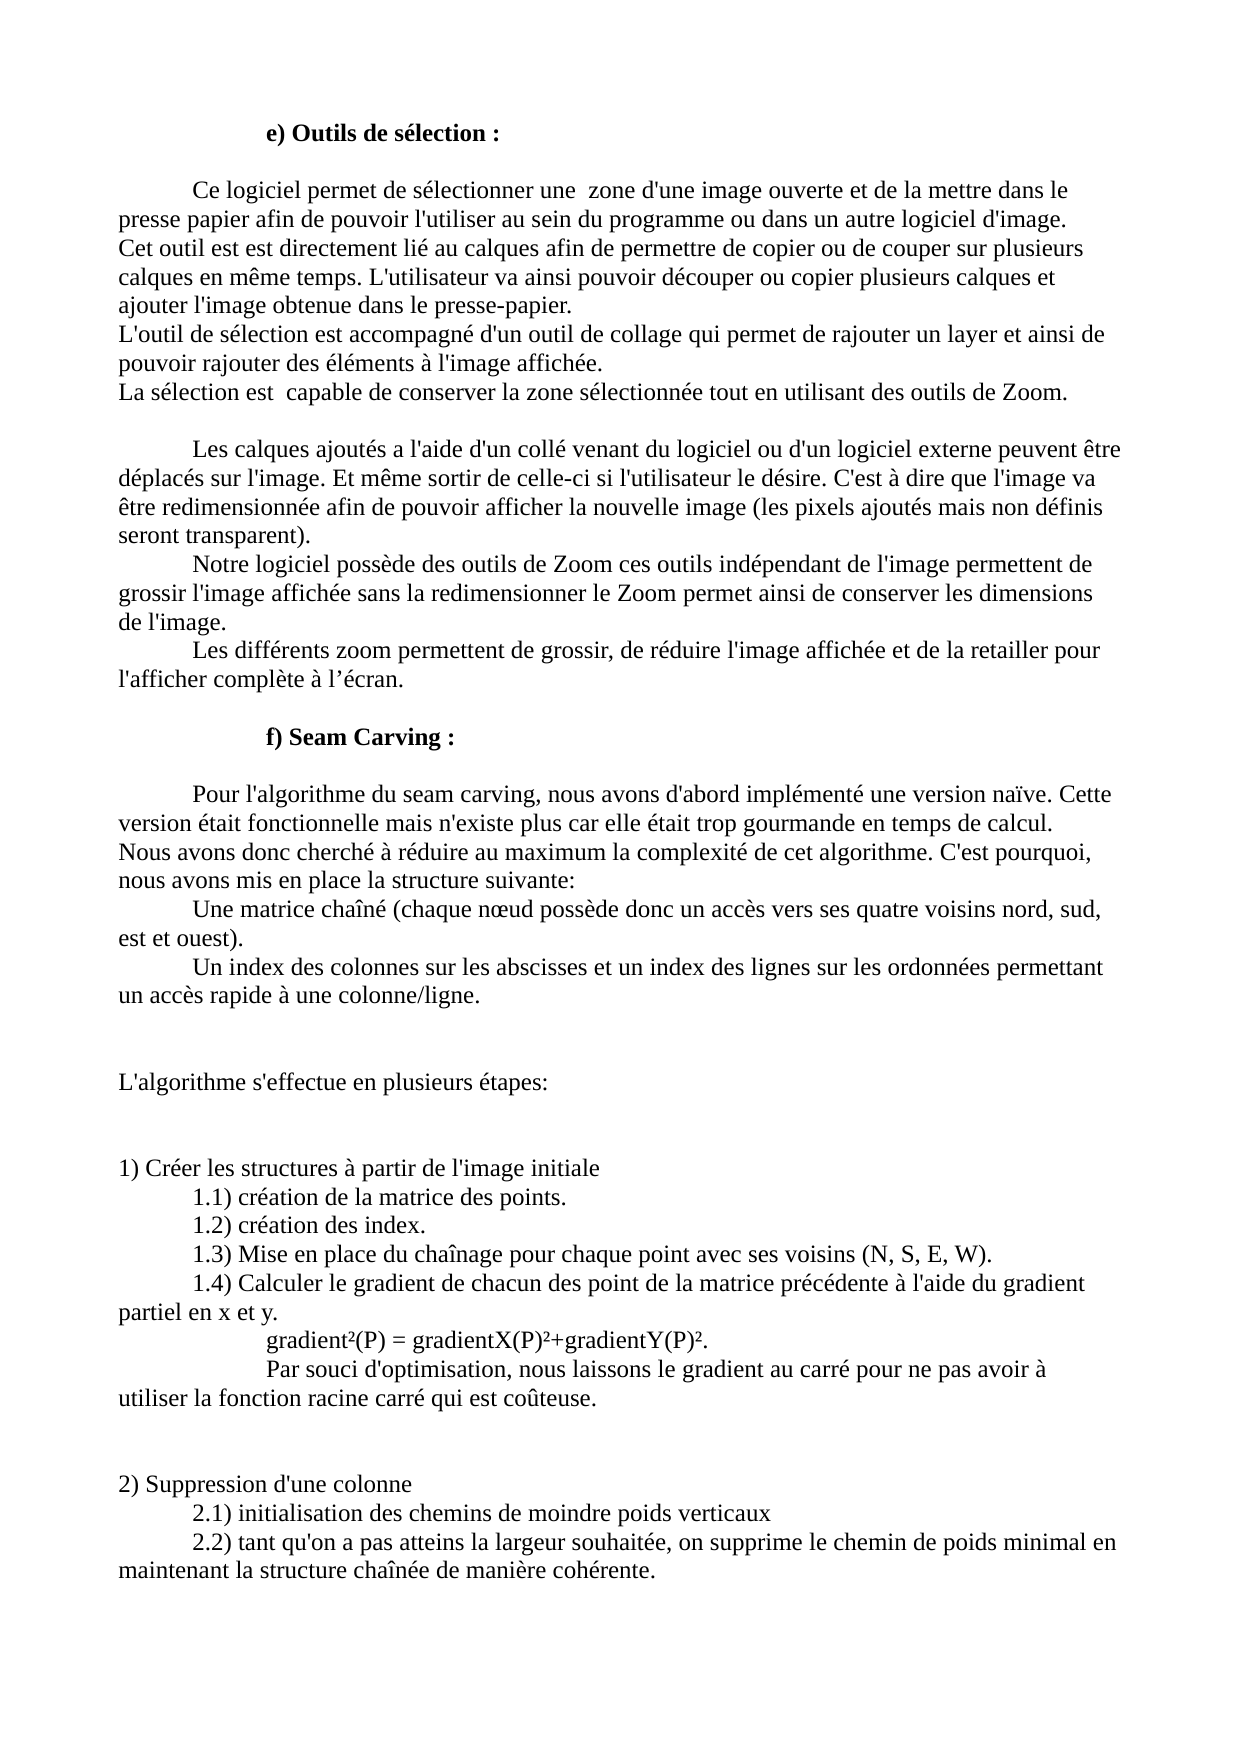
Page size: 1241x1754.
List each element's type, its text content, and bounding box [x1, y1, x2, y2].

text 1.3) Mise en place du chaînage pour chaque point avec ses voisins (N, S, E, W). [118, 1239, 1122, 1268]
text 2.1) initialisation des chemins de moindre poids verticaux [118, 1498, 1122, 1527]
text 1.1) création de la matrice des points. [118, 1182, 1122, 1211]
text 1) Créer les structures à partir de l'image initiale [118, 1153, 1122, 1182]
text 1.4) Calculer le gradient de chacun des point de la matrice précédente à l'aide du gradient partiel en x et y. [118, 1268, 1122, 1326]
text gradient²(P) = gradientX(P)²+gradientY(P)². [118, 1326, 1122, 1354]
text L'outil de sélection est accompagné d'un outil de collage qui permet de rajouter un layer et ainsi de pouvoir rajouter des éléments à l'image affichée. [118, 319, 1122, 377]
text 2) Suppression d'une colonne [118, 1469, 1122, 1498]
text L'algorithme s'effectue en plusieurs étapes: [118, 1067, 1122, 1096]
text La sélection est capable de conserver la zone sélectionnée tout en utilisant des outils de Zoom. [118, 377, 1122, 406]
text Les différents zoom permettent de grossir, de réduire l'image affichée et de la retailler pour l'afficher complète à l’écran. [118, 636, 1122, 693]
text Nous avons donc cherché à réduire au maximum la complexité de cet algorithme. C'est pourquoi, nous avons mis en place la structure suivante: [118, 837, 1122, 894]
text Une matrice chaîné (chaque nœud possède donc un accès vers ses quatre voisins nord, sud, est et ouest). [118, 894, 1122, 952]
text Un index des colonnes sur les abscisses et un index des lignes sur les ordonnées permettant un accès rapide à une colonne/ligne. [118, 952, 1122, 1009]
text Pour l'algorithme du seam carving, nous avons d'abord implémenté une version naïve. Cette version était fonctionnelle mais n'existe plus car elle était trop gourmande en temps de calcul. [118, 779, 1122, 837]
text Cet outil est est directement lié au calques afin de permettre de copier ou de couper sur plusieurs calques en même temps. L'utilisateur va ainsi pouvoir découper ou copier plusieurs calques et ajouter l'image obtenue dans le presse-papier. [118, 233, 1122, 319]
text Notre logiciel possède des outils de Zoom ces outils indépendant de l'image permettent de grossir l'image affichée sans la redimensionner le Zoom permet ainsi de conserver les dimensions de l'image. [118, 549, 1122, 636]
text Les calques ajoutés a l'aide d'un collé venant du logiciel ou d'un logiciel externe peuvent être déplacés sur l'image. Et même sortir de celle-ci si l'utilisateur le désire. C'est à dire que l'image va être redimensionnée afin de pouvoir afficher la nouvelle image (les pixels ajoutés mais non définis seront transparent). [118, 434, 1122, 549]
text 1.2) création des index. [118, 1211, 1122, 1239]
text e) Outils de sélection : [118, 118, 1122, 147]
text f) Seam Carving : [118, 722, 1122, 751]
text Par souci d'optimisation, nous laissons le gradient au carré pour ne pas avoir à utiliser la fonction racine carré qui est coûteuse. [118, 1354, 1122, 1412]
text Ce logiciel permet de sélectionner une zone d'une image ouverte et de la mettre dans le presse papier afin de pouvoir l'utiliser au sein du programme ou dans un autre logiciel d'image. [118, 176, 1122, 233]
text 2.2) tant qu'on a pas atteins la largeur souhaitée, on supprime le chemin de poids minimal en maintenant la structure chaînée de manière cohérente. [118, 1527, 1122, 1584]
